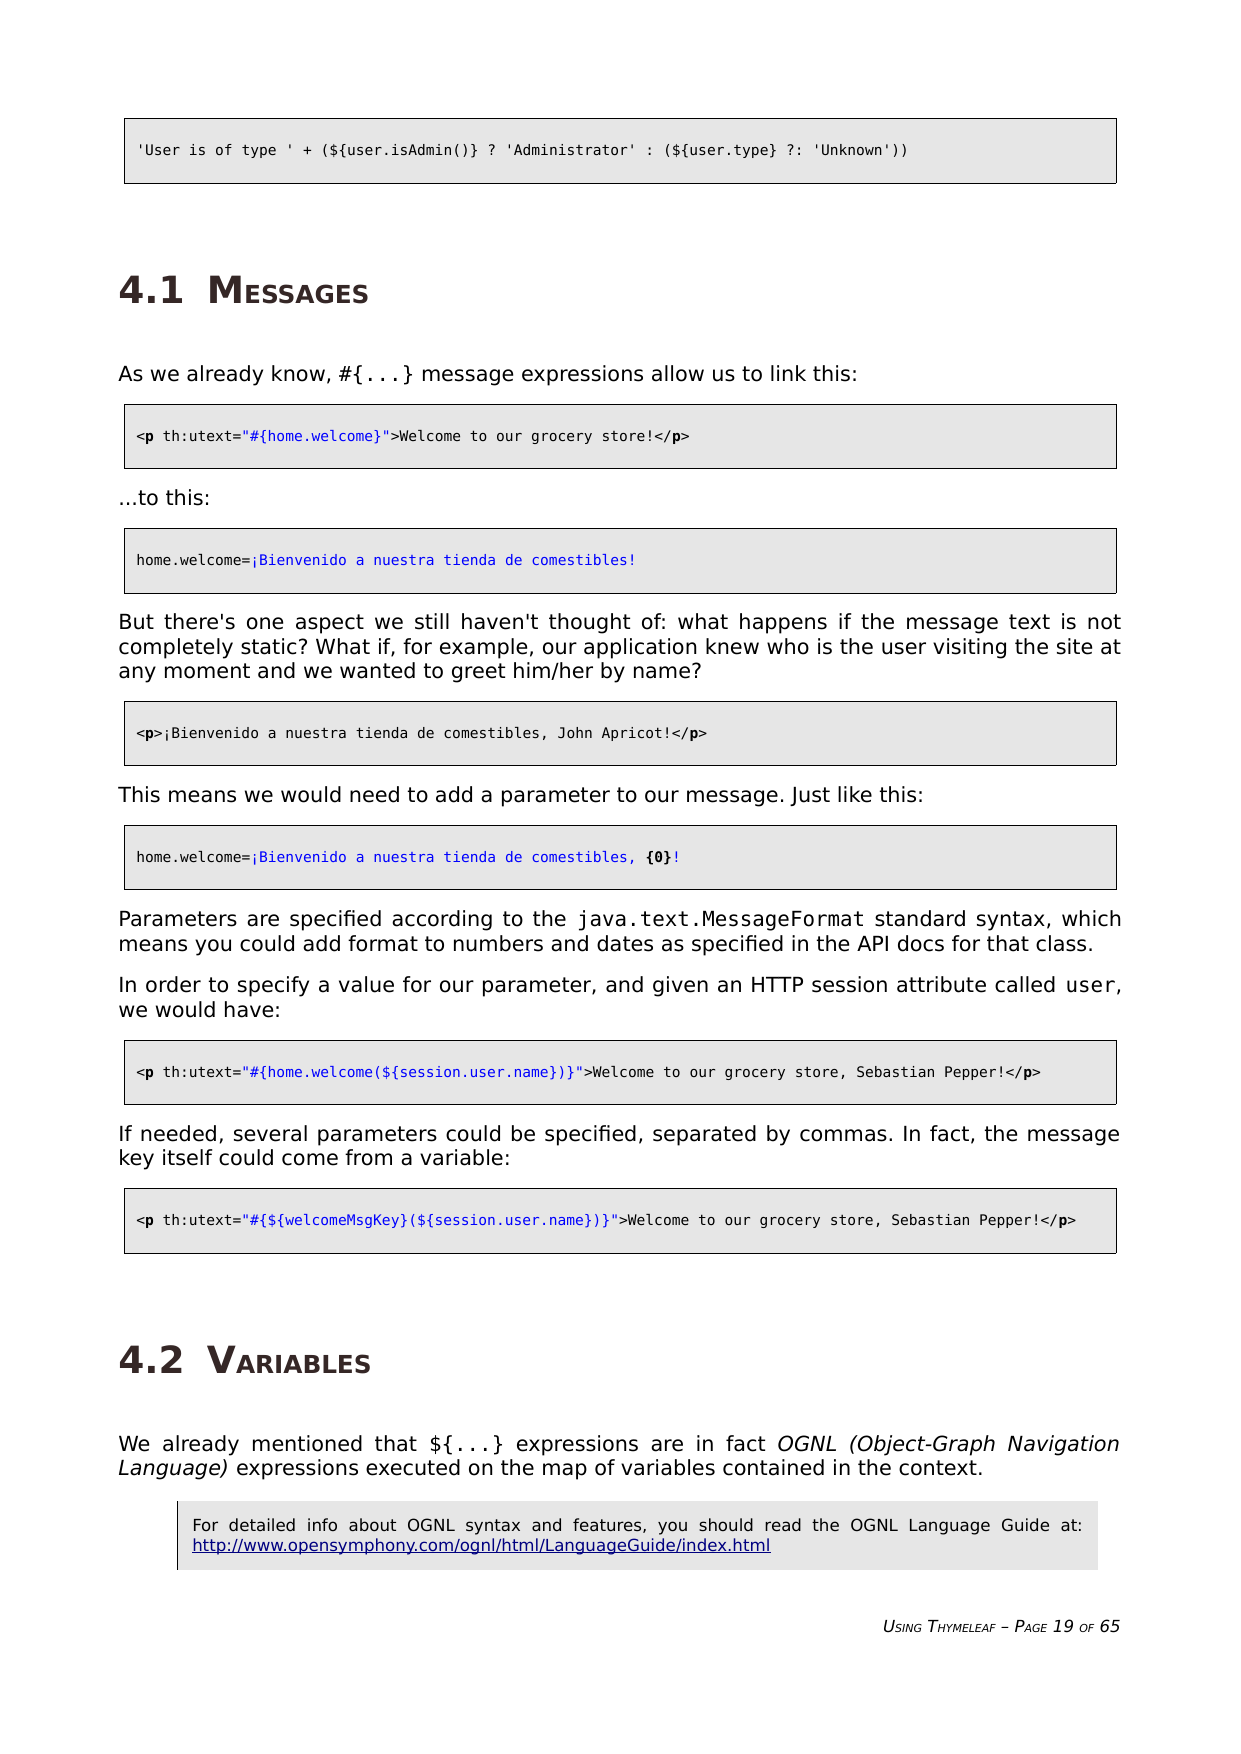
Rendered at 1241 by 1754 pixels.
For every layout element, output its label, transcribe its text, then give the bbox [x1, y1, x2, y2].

text This means we would need to add a parameter to our message. Just like this: [118, 783, 1122, 807]
text Parameters are specified according to the java.text.MessageFormat standard syntax, which means you could add format to numbers and dates as specified in the API docs for that class. [118, 907, 1122, 956]
text We already mentioned that ${...} expressions are in fact OGNL (Object-Graph Navigation Language) expressions executed on the map of variables contained in the context. [118, 1432, 1122, 1481]
text <p th:utext="#{home.welcome(${session.user.name})}">Welcome to our grocery store, Sebastian Pepper!</p> [125, 1041, 1116, 1104]
text As we already know, #{...} message expressions allow us to link this: [118, 362, 1122, 386]
text <p th:utext="#{home.welcome}">Welcome to our grocery store!</p> [125, 405, 1116, 468]
text <p th:utext="#{${welcomeMsgKey}(${session.user.name})}">Welcome to our grocery store, Sebastian Pepper!</p> [125, 1189, 1116, 1253]
text But there's one aspect we still haven't thought of: what happens if the message text is not completely static? What if, for example, our application knew who is the user visiting the site at any moment and we wanted to greet him/her by name? [118, 610, 1122, 683]
subtitle Variables [118, 1338, 1122, 1382]
text home.welcome=¡Bienvenido a nuestra tienda de comestibles, {0}! [125, 826, 1116, 889]
text In order to specify a value for our parameter, and given an HTTP session attribute called user, we would have: [118, 973, 1122, 1022]
subtitle Messages [118, 268, 1122, 312]
text home.welcome=¡Bienvenido a nuestra tienda de comestibles! [125, 529, 1116, 593]
text <p>¡Bienvenido a nuestra tienda de comestibles, John Apricot!</p> [125, 702, 1116, 765]
text ...to this: [118, 486, 1122, 511]
text If needed, several parameters could be specified, separated by commas. In fact, the message key itself could come from a variable: [118, 1122, 1122, 1171]
text For detailed info about OGNL syntax and features, you should read the OGNL Language Guide at: http://www.opensymphony.com/ognl/html/LanguageGuide/index.html [178, 1501, 1098, 1570]
text 'User is of type ' + (${user.isAdmin()} ? 'Administrator' : (${user.type} ?: 'Unknown')) [125, 119, 1116, 183]
